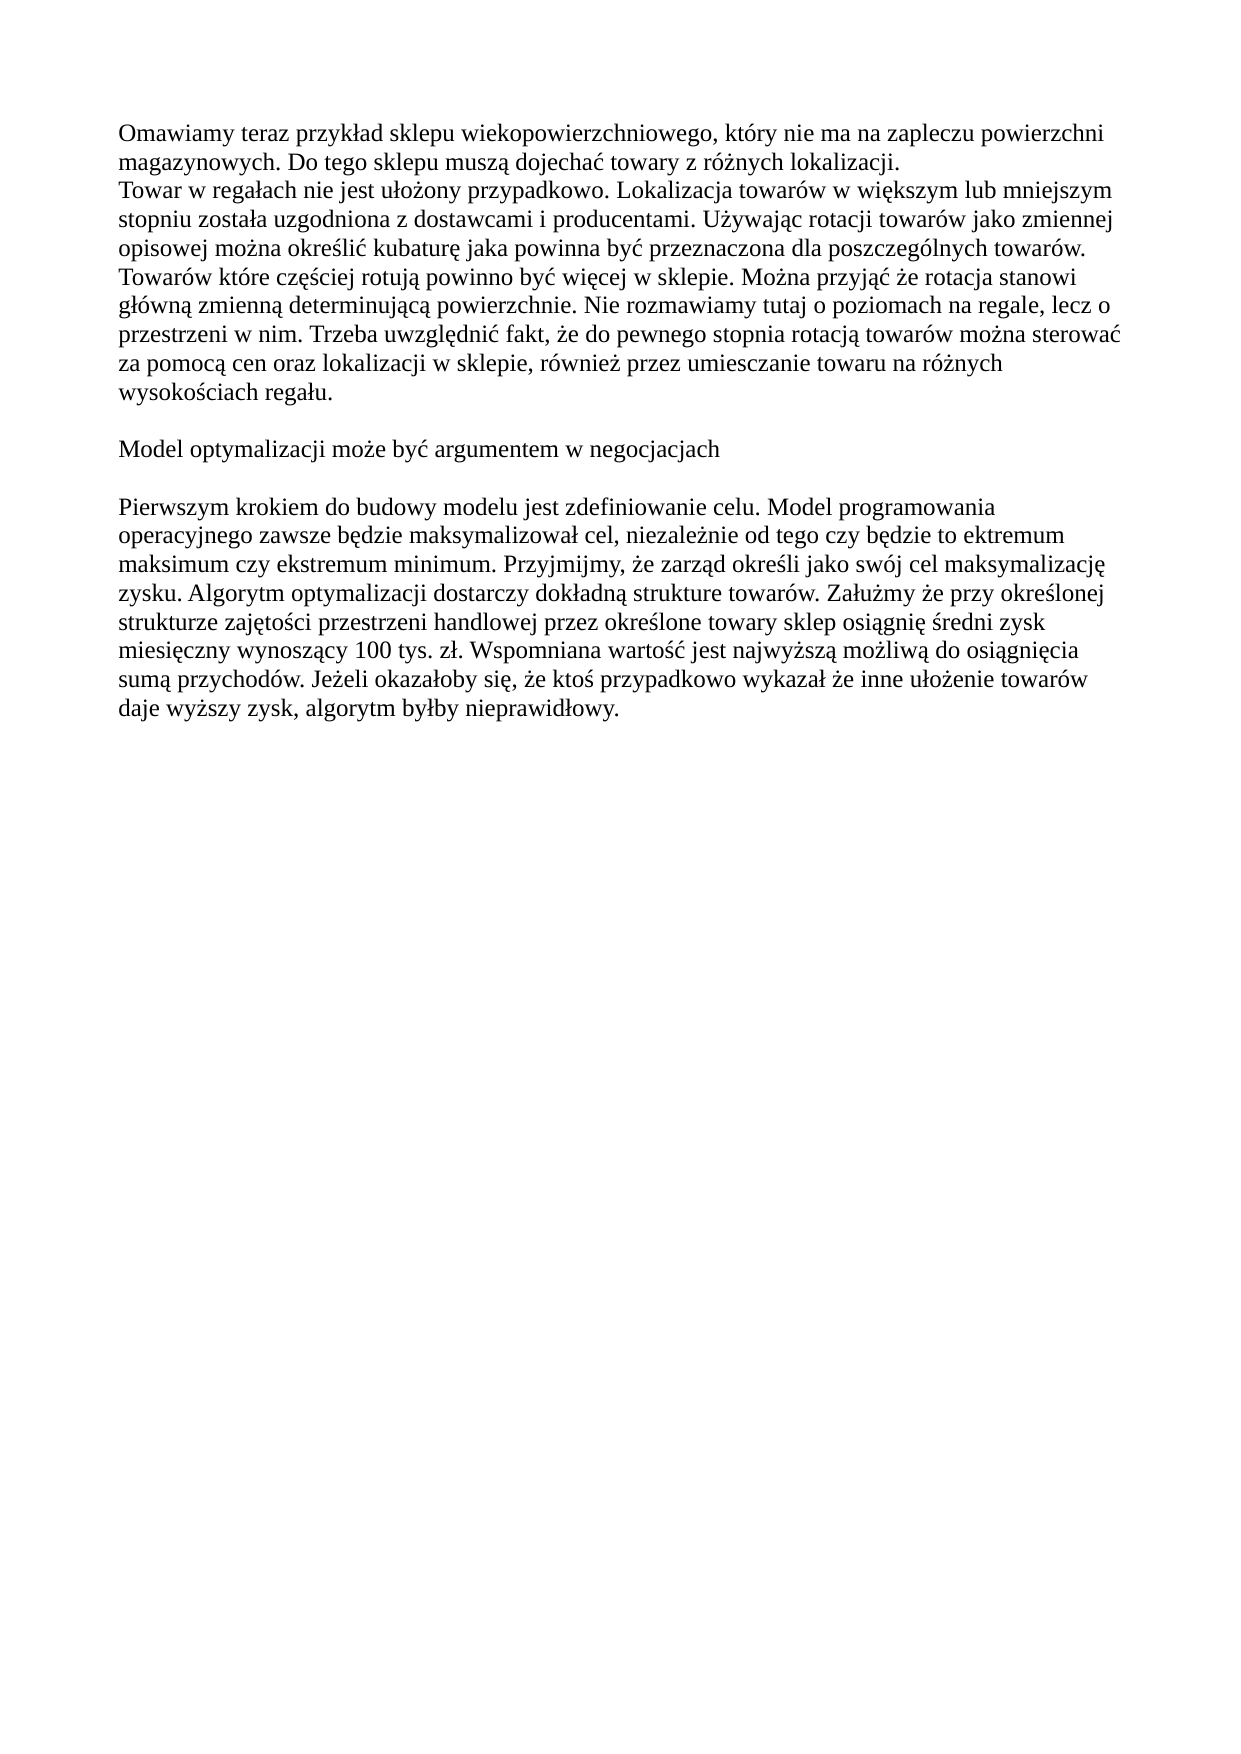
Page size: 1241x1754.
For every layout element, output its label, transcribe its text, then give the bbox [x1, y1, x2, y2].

text Pierwszym krokiem do budowy modelu jest zdefiniowanie celu. Model programowania operacyjnego zawsze będzie maksymalizował cel, niezależnie od tego czy będzie to ektremum maksimum czy ekstremum minimum. Przyjmijmy, że zarząd określi jako swój cel maksymalizację zysku. Algorytm optymalizacji dostarczy dokładną strukture towarów. Załużmy że przy określonej strukturze zajętości przestrzeni handlowej przez określone towary sklep osiągnię średni zysk miesięczny wynoszący 100 tys. zł. Wspomniana wartość jest najwyższą możliwą do osiągnięcia sumą przychodów. Jeżeli okazałoby się, że ktoś przypadkowo wykazał że inne ułożenie towarów daje wyższy zysk, algorytm byłby nieprawidłowy. [118, 492, 1122, 722]
text Towar w regałach nie jest ułożony przypadkowo. Lokalizacja towarów w większym lub mniejszym stopniu została uzgodniona z dostawcami i producentami. Używając rotacji towarów jako zmiennej opisowej można określić kubaturę jaka powinna być przeznaczona dla poszczególnych towarów. Towarów które częściej rotują powinno być więcej w sklepie. Można przyjąć że rotacja stanowi główną zmienną determinującą powierzchnie. Nie rozmawiamy tutaj o poziomach na regale, lecz o przestrzeni w nim. Trzeba uwzględnić fakt, że do pewnego stopnia rotacją towarów można sterować za pomocą cen oraz lokalizacji w sklepie, również przez umiesczanie towaru na różnych wysokościach regału. [118, 176, 1122, 406]
text Omawiamy teraz przykład sklepu wiekopowierzchniowego, który nie ma na zapleczu powierzchni magazynowych. Do tego sklepu muszą dojechać towary z różnych lokalizacji. [118, 118, 1122, 176]
text Model optymalizacji może być argumentem w negocjacjach [118, 434, 1122, 463]
